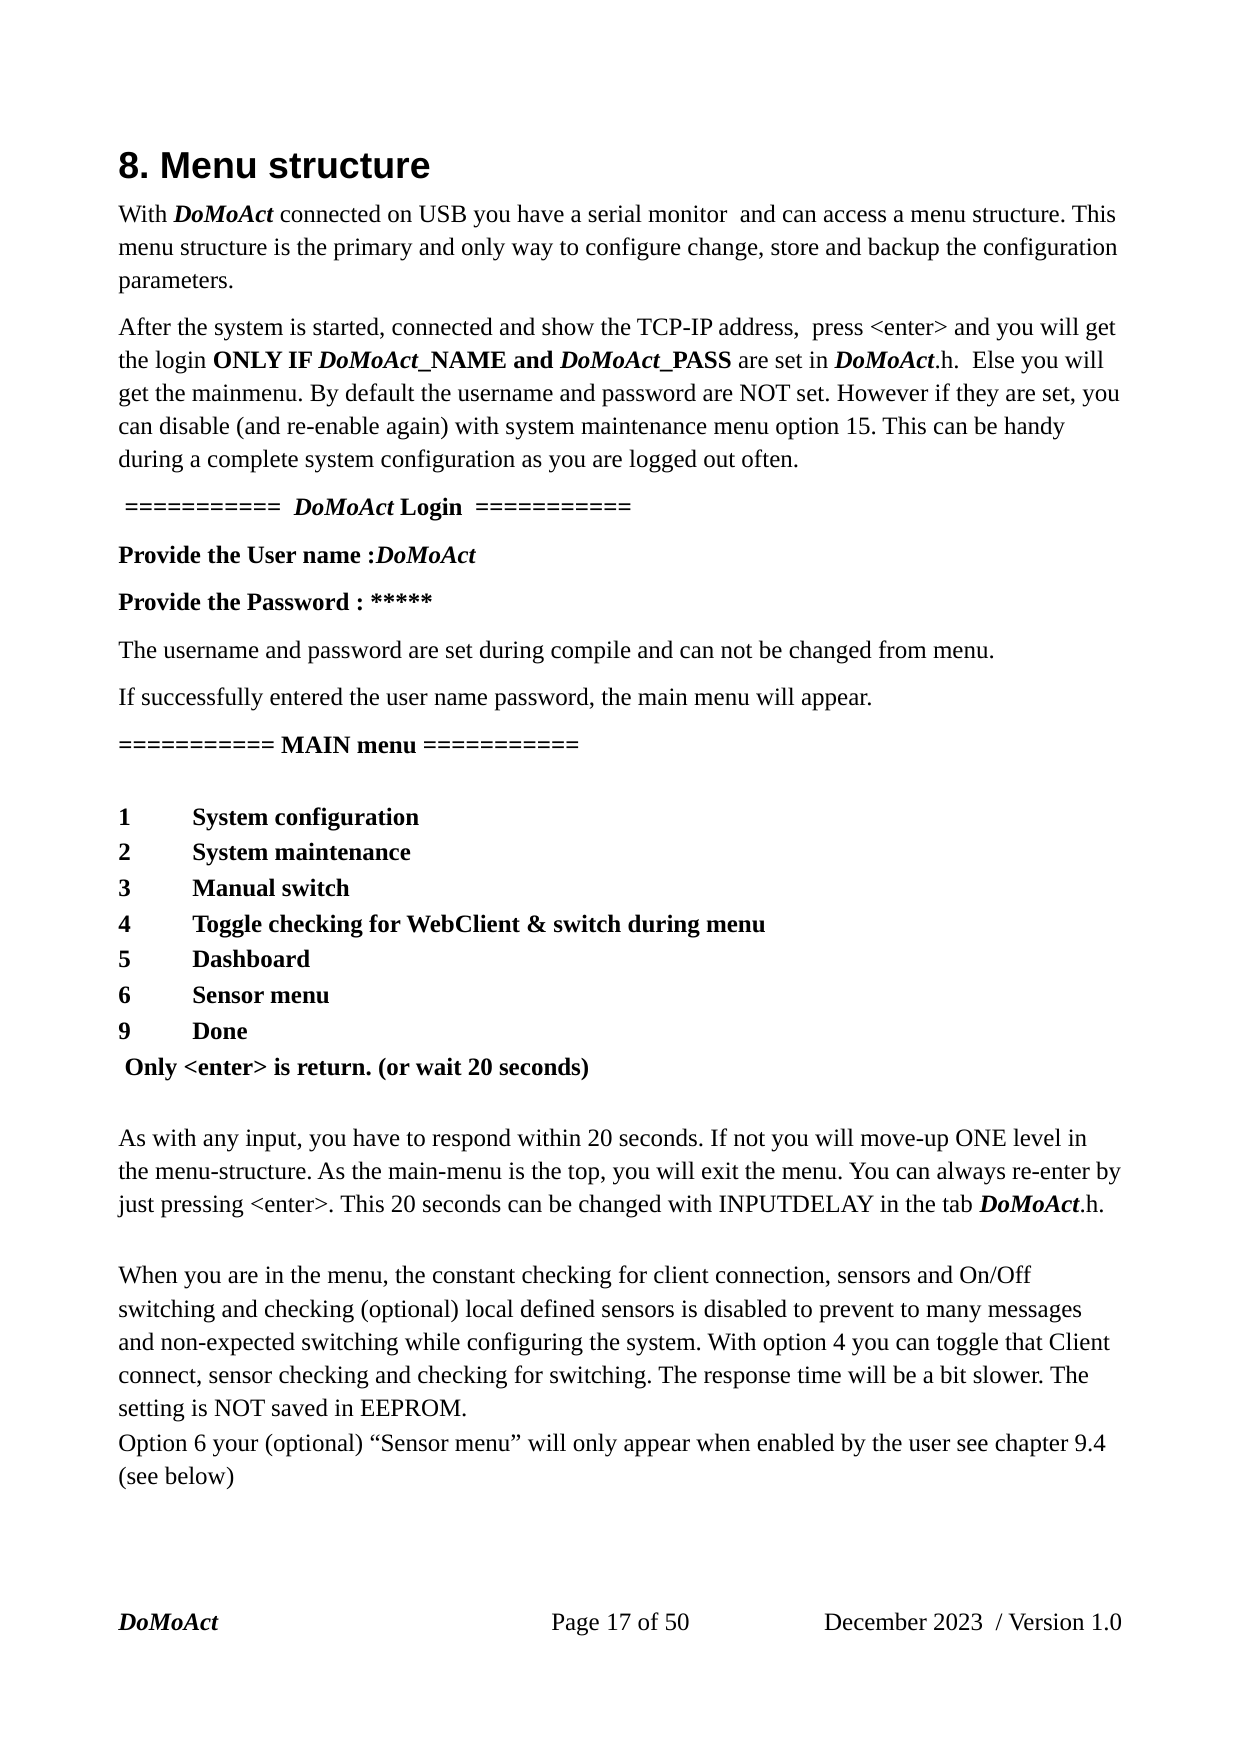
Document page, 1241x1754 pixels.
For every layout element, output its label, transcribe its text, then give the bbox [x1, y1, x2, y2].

text 4 Toggle checking for WebClient & switch during menu [118, 909, 1122, 937]
text Provide the User name :DoMoAct [118, 540, 1122, 568]
text 5 Dashboard [118, 944, 1122, 973]
text If successfully entered the user name password, the main menu will appear. [118, 682, 1122, 711]
text As with any input, you have to respond within 20 seconds. If not you will move-up ONE level in the menu-structure. As the main-menu is the top, you will exit the menu. You can always re-enter by just pressing <enter>. This 20 seconds can be changed with INPUTDELAY in the tab DoMoAct.h. [118, 1123, 1122, 1218]
text 9 Done [118, 1016, 1122, 1045]
text 1 System configuration [118, 802, 1122, 830]
subtitle 8. Menu structure [118, 143, 1122, 186]
text 2 System maintenance [118, 837, 1122, 866]
text The username and password are set during compile and can not be changed from menu. [118, 635, 1122, 664]
text 3 Manual switch [118, 873, 1122, 902]
text =========== MAIN menu =========== [118, 730, 1122, 759]
text After the system is started, connected and show the TCP-IP address, press <enter> and you will get the login ONLY IF DoMoAct_NAME and DoMoAct_PASS are set in DoMoAct.h. Else you will get the mainmenu. By default the username and password are NOT set. However if they are set, you can disable (and re-enable again) with system maintenance menu option 15. This can be handy during a complete system configuration as you are logged out often. [118, 312, 1122, 473]
text When you are in the menu, the constant checking for client connection, sensors and On/Off switching and checking (optional) local defined sensors is disabled to prevent to many messages and non-expected switching while configuring the system. With option 4 you can toggle that Client connect, sensor checking and checking for switching. The response time will be a bit slower. The setting is NOT saved in EEPROM. [118, 1261, 1122, 1421]
text With DoMoAct connected on USB you have a serial monitor and can access a menu structure. This menu structure is the primary and only way to configure change, store and backup the configuration parameters. [118, 199, 1122, 293]
text 6 Sensor menu [118, 980, 1122, 1009]
text =========== DoMoAct Login =========== [118, 492, 1122, 521]
text Only <enter> is return. (or wait 20 seconds) [118, 1052, 1122, 1080]
text Provide the Password : ***** [118, 587, 1122, 616]
text Option 6 your (optional) “Sensor menu” will only appear when enabled by the user see chapter 9.4 (see below) [118, 1428, 1122, 1490]
